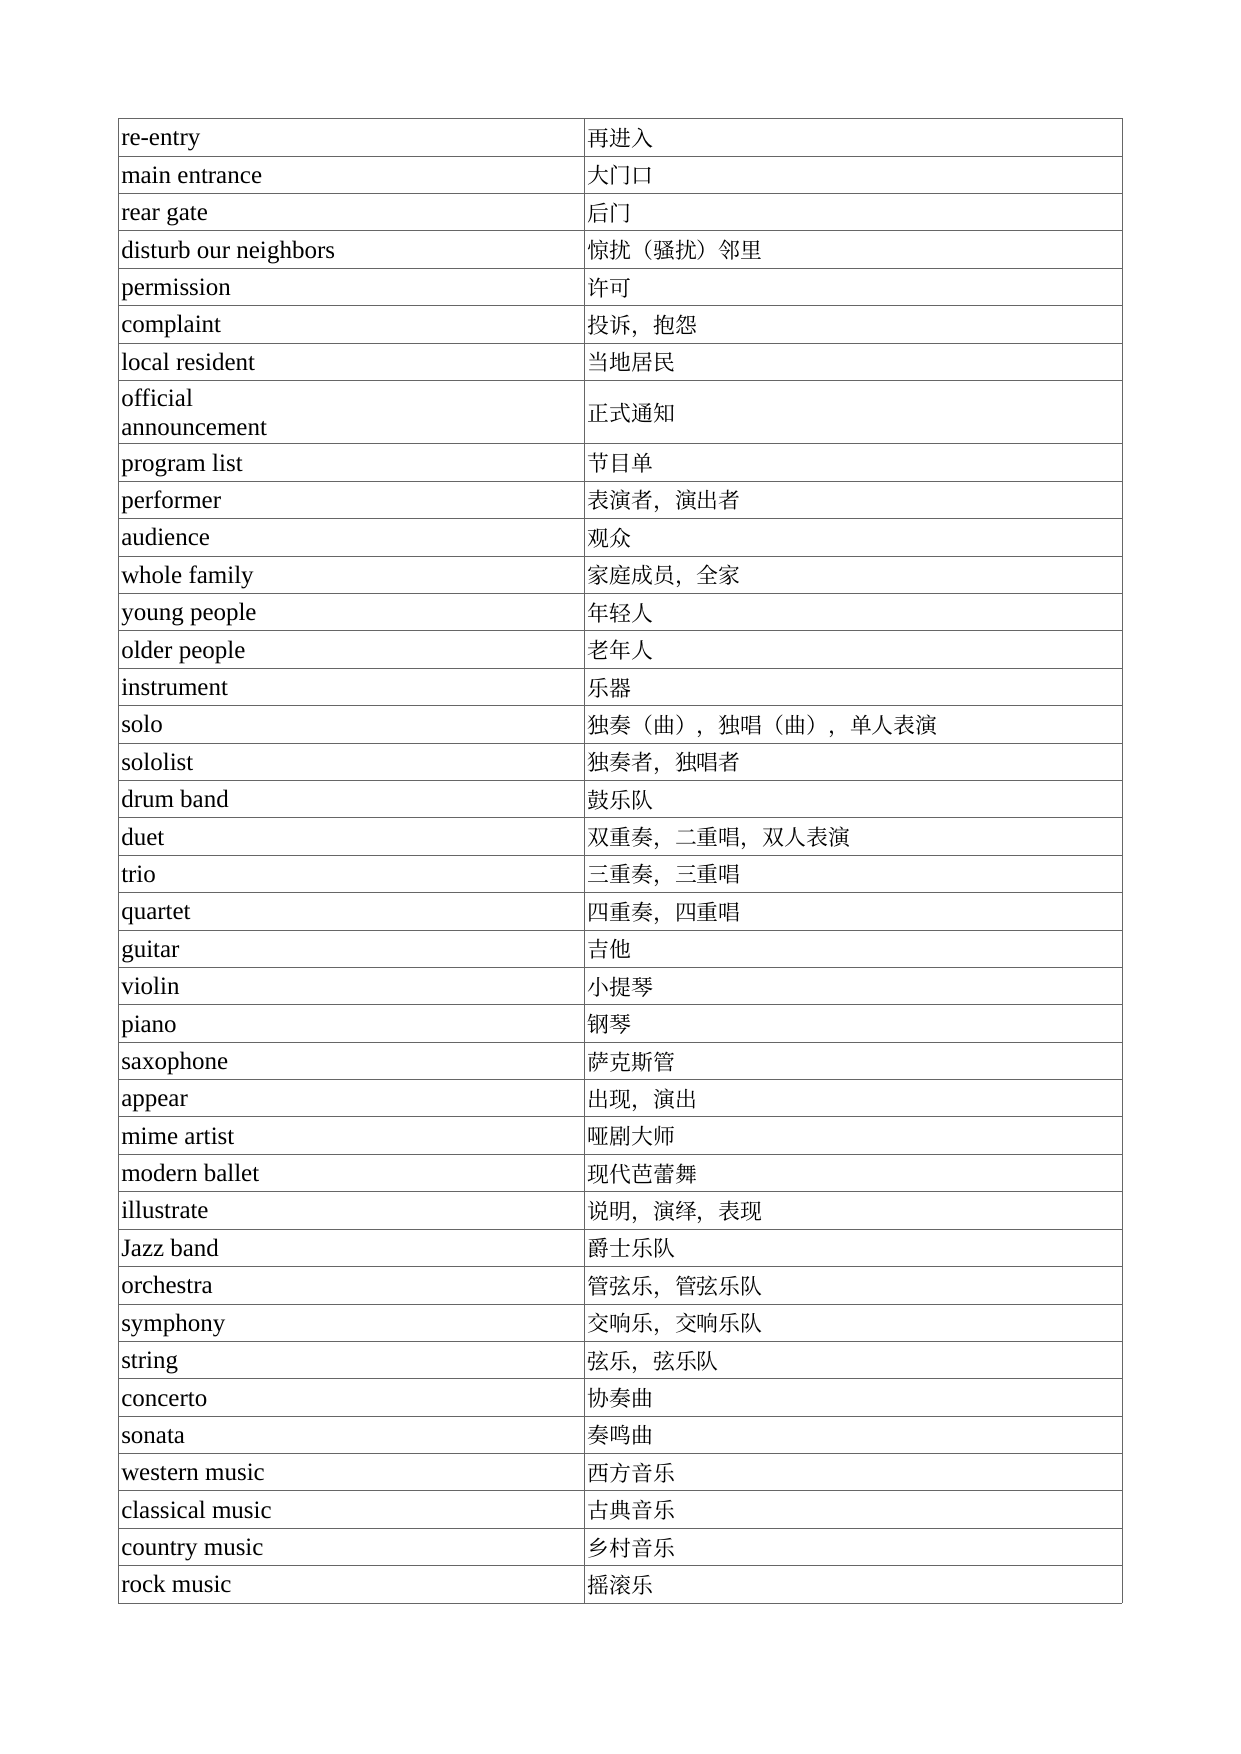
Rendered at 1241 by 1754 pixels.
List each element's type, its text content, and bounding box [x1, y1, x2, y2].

table_cell saxophone [119, 1043, 584, 1079]
table_cell classical music [119, 1491, 584, 1528]
table_cell 年轻人 [585, 594, 1122, 630]
table_cell guitar [119, 931, 584, 967]
table_cell concerto [119, 1379, 584, 1416]
table_cell 交响乐，交响乐队 [585, 1305, 1122, 1341]
table_cell re-entry [119, 119, 584, 156]
table_cell duet [119, 818, 584, 855]
table_cell whole family [119, 557, 584, 593]
table_cell 萨克斯管 [585, 1043, 1122, 1079]
table_cell permission [119, 269, 584, 305]
table_cell rear gate [119, 194, 584, 230]
table_cell mime artist [119, 1117, 584, 1154]
table_cell drum band [119, 781, 584, 817]
table_cell 乐器 [585, 669, 1122, 705]
table_cell 独奏者，独唱者 [585, 744, 1122, 780]
table_cell trio [119, 856, 584, 892]
table_cell instrument [119, 669, 584, 705]
table_cell 现代芭蕾舞 [585, 1155, 1122, 1191]
table_cell disturb our neighbors [119, 231, 584, 268]
table_cell symphony [119, 1305, 584, 1341]
table_cell complaint [119, 306, 584, 342]
table_cell orchestra [119, 1267, 584, 1303]
table_cell 爵士乐队 [585, 1230, 1122, 1266]
table_cell 小提琴 [585, 968, 1122, 1004]
table_cell performer [119, 482, 584, 518]
table_cell 哑剧大师 [585, 1117, 1122, 1154]
table_cell main entrance [119, 157, 584, 193]
table_cell western music [119, 1454, 584, 1490]
table_cell 老年人 [585, 631, 1122, 668]
table_cell local resident [119, 344, 584, 380]
table_cell sololist [119, 744, 584, 780]
table_cell 家庭成员，全家 [585, 557, 1122, 593]
table_cell 惊扰（骚扰）邻里 [585, 231, 1122, 268]
table_cell 钢琴 [585, 1005, 1122, 1042]
table_cell illustrate [119, 1192, 584, 1229]
table_cell 说明，演绎，表现 [585, 1192, 1122, 1229]
table_cell 投诉，抱怨 [585, 306, 1122, 342]
table_cell young people [119, 594, 584, 630]
table_cell 协奏曲 [585, 1379, 1122, 1416]
table_cell solo [119, 706, 584, 742]
table_cell 正式通知 [585, 381, 1122, 443]
table_cell audience [119, 519, 584, 556]
table_cell country music [119, 1529, 584, 1565]
table_cell 后门 [585, 194, 1122, 230]
table_cell sonata [119, 1417, 584, 1453]
table_cell 乡村音乐 [585, 1529, 1122, 1565]
table_cell modern ballet [119, 1155, 584, 1191]
table_cell 三重奏，三重唱 [585, 856, 1122, 892]
table_cell piano [119, 1005, 584, 1042]
table_cell 奏鸣曲 [585, 1417, 1122, 1453]
table_cell official announcement [119, 381, 584, 443]
table_cell 管弦乐，管弦乐队 [585, 1267, 1122, 1303]
table_cell 大门口 [585, 157, 1122, 193]
table_cell rock music [119, 1566, 584, 1603]
table_cell string [119, 1342, 584, 1378]
table_cell older people [119, 631, 584, 668]
table_cell 吉他 [585, 931, 1122, 967]
table_cell 节目单 [585, 444, 1122, 481]
table_cell violin [119, 968, 584, 1004]
table_cell 当地居民 [585, 344, 1122, 380]
table_cell 摇滚乐 [585, 1566, 1122, 1603]
table_cell 双重奏，二重唱，双人表演 [585, 818, 1122, 855]
table_cell 弦乐，弦乐队 [585, 1342, 1122, 1378]
table_cell 再进入 [585, 119, 1122, 156]
table_cell 独奏（曲），独唱（曲），单人表演 [585, 706, 1122, 742]
table_cell appear [119, 1080, 584, 1116]
table_cell 鼓乐队 [585, 781, 1122, 817]
table_cell 表演者，演出者 [585, 482, 1122, 518]
table_cell 出现，演出 [585, 1080, 1122, 1116]
table_cell quartet [119, 893, 584, 929]
table_cell 西方音乐 [585, 1454, 1122, 1490]
table_cell 古典音乐 [585, 1491, 1122, 1528]
table_cell program list [119, 444, 584, 481]
table_cell 观众 [585, 519, 1122, 556]
table_cell 四重奏，四重唱 [585, 893, 1122, 929]
table_cell 许可 [585, 269, 1122, 305]
table_cell Jazz band [119, 1230, 584, 1266]
